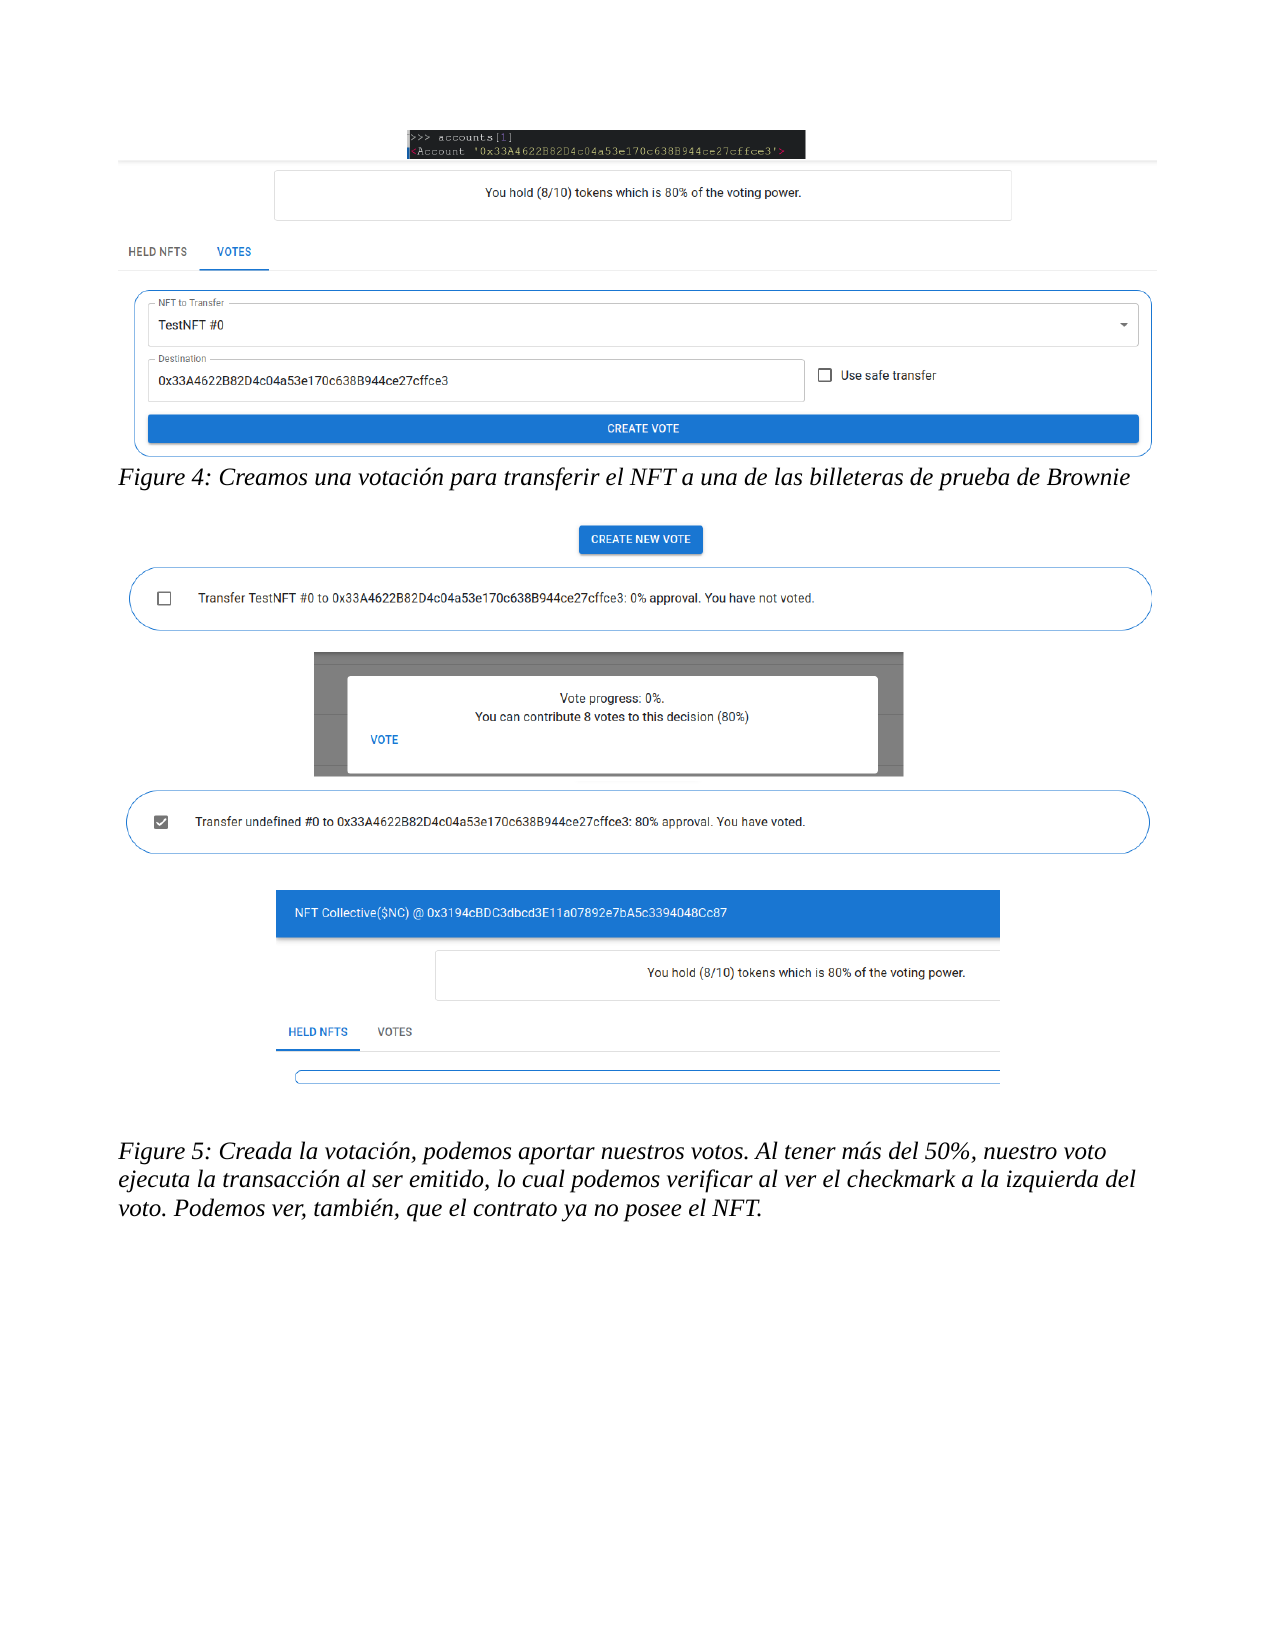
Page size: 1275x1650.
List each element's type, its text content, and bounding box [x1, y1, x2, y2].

picture [118, 130, 1157, 463]
text Figure 5: Creada la votación, podemos aportar nuestros votos. Al tener más del 50%, nuestro voto ejecuta la transacción al ser emitido, lo cual podemos verificar al ver el checkmark a la izquierda del voto. Podemos ver, también, que el contrato ya no posee el NFT. [118, 1136, 1157, 1222]
text Figure 4: Creamos una votación para transferir el NFT a una de las billeteras de prueba de Brownie [118, 463, 1157, 491]
picture [118, 522, 1157, 1136]
